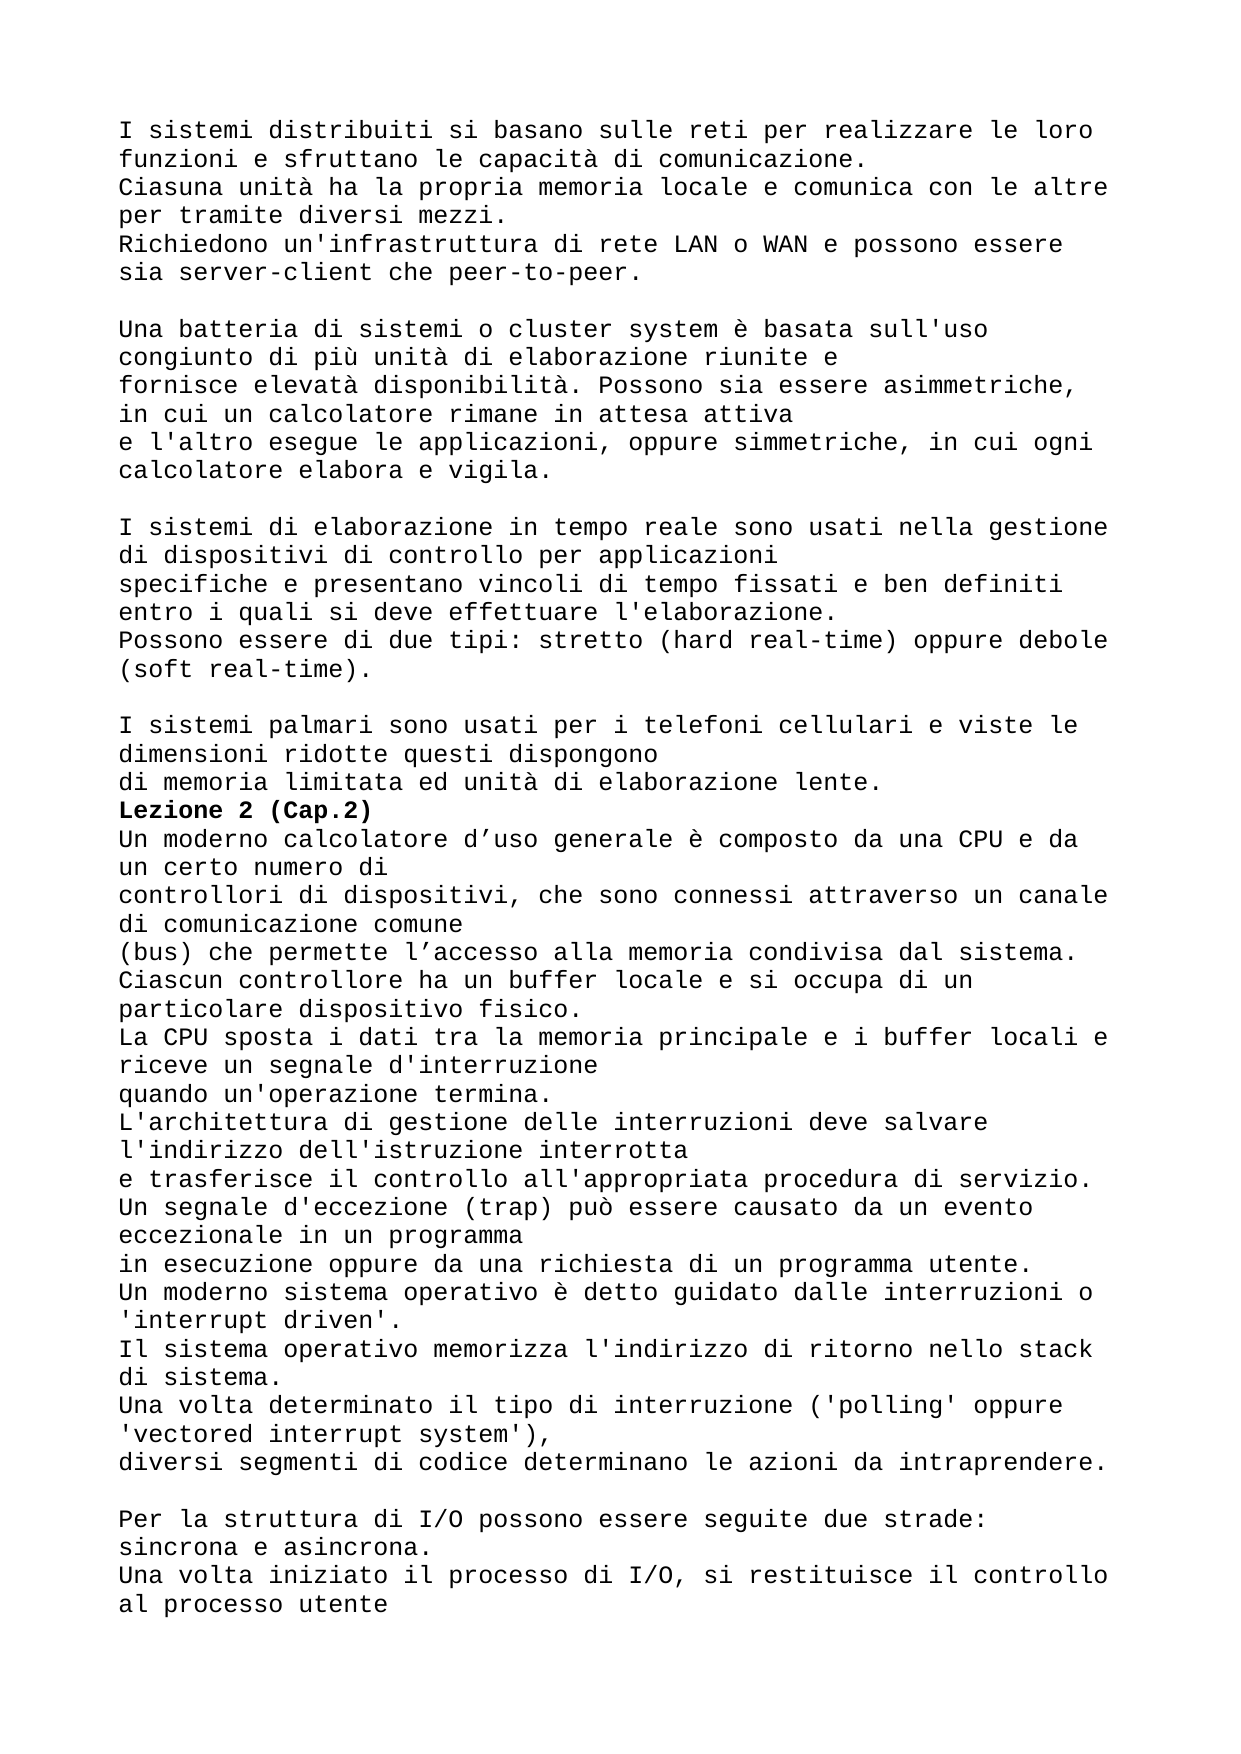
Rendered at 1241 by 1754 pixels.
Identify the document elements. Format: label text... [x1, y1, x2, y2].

text in esecuzione oppure da una richiesta di un programma utente. [118, 1251, 1122, 1280]
text Il sistema operativo memorizza l'indirizzo di ritorno nello stack di sistema. [118, 1336, 1122, 1393]
text Lezione 2 (Cap.2) [118, 798, 1122, 826]
text Un moderno calcolatore d’uso generale è composto da una CPU e da un certo numero di [118, 826, 1122, 883]
text (bus) che permette l’accesso alla memoria condivisa dal sistema. [118, 940, 1122, 968]
text I sistemi distribuiti si basano sulle reti per realizzare le loro funzioni e sfruttano le capacità di comunicazione. [118, 118, 1122, 175]
text Possono essere di due tipi: stretto (hard real-time) oppure debole (soft real-time). [118, 628, 1122, 685]
text L'architettura di gestione delle interruzioni deve salvare l'indirizzo dell'istruzione interrotta [118, 1110, 1122, 1166]
text Ciascun controllore ha un buffer locale e si occupa di un particolare dispositivo fisico. [118, 968, 1122, 1025]
text controllori di dispositivi, che sono connessi attraverso un canale di comunicazione comune [118, 883, 1122, 940]
text Un moderno sistema operativo è detto guidato dalle interruzioni o 'interrupt driven'. [118, 1280, 1122, 1336]
text Richiedono un'infrastruttura di rete LAN o WAN e possono essere sia server-client che peer-to-peer. [118, 231, 1122, 288]
text fornisce elevatà disponibilità. Possono sia essere asimmetriche, in cui un calcolatore rimane in attesa attiva [118, 373, 1122, 430]
text I sistemi di elaborazione in tempo reale sono usati nella gestione di dispositivi di controllo per applicazioni [118, 515, 1122, 571]
text specifiche e presentano vincoli di tempo fissati e ben definiti entro i quali si deve effettuare l'elaborazione. [118, 571, 1122, 628]
text I sistemi palmari sono usati per i telefoni cellulari e viste le dimensioni ridotte questi dispongono [118, 713, 1122, 770]
text quando un'operazione termina. [118, 1081, 1122, 1110]
text diversi segmenti di codice determinano le azioni da intraprendere. [118, 1450, 1122, 1478]
text Una volta determinato il tipo di interruzione ('polling' oppure 'vectored interrupt system'), [118, 1393, 1122, 1450]
text Una batteria di sistemi o cluster system è basata sull'uso congiunto di più unità di elaborazione riunite e [118, 316, 1122, 373]
text Un segnale d'eccezione (trap) può essere causato da un evento eccezionale in un programma [118, 1195, 1122, 1251]
text Una volta iniziato il processo di I/O, si restituisce il controllo al processo utente [118, 1563, 1122, 1620]
text Ciasuna unità ha la propria memoria locale e comunica con le altre per tramite diversi mezzi. [118, 175, 1122, 231]
text La CPU sposta i dati tra la memoria principale e i buffer locali e riceve un segnale d'interruzione [118, 1025, 1122, 1081]
text e trasferisce il controllo all'appropriata procedura di servizio. [118, 1166, 1122, 1195]
text e l'altro esegue le applicazioni, oppure simmetriche, in cui ogni calcolatore elabora e vigila. [118, 430, 1122, 486]
text Per la struttura di I/O possono essere seguite due strade: sincrona e asincrona. [118, 1506, 1122, 1563]
text di memoria limitata ed unità di elaborazione lente. [118, 770, 1122, 798]
